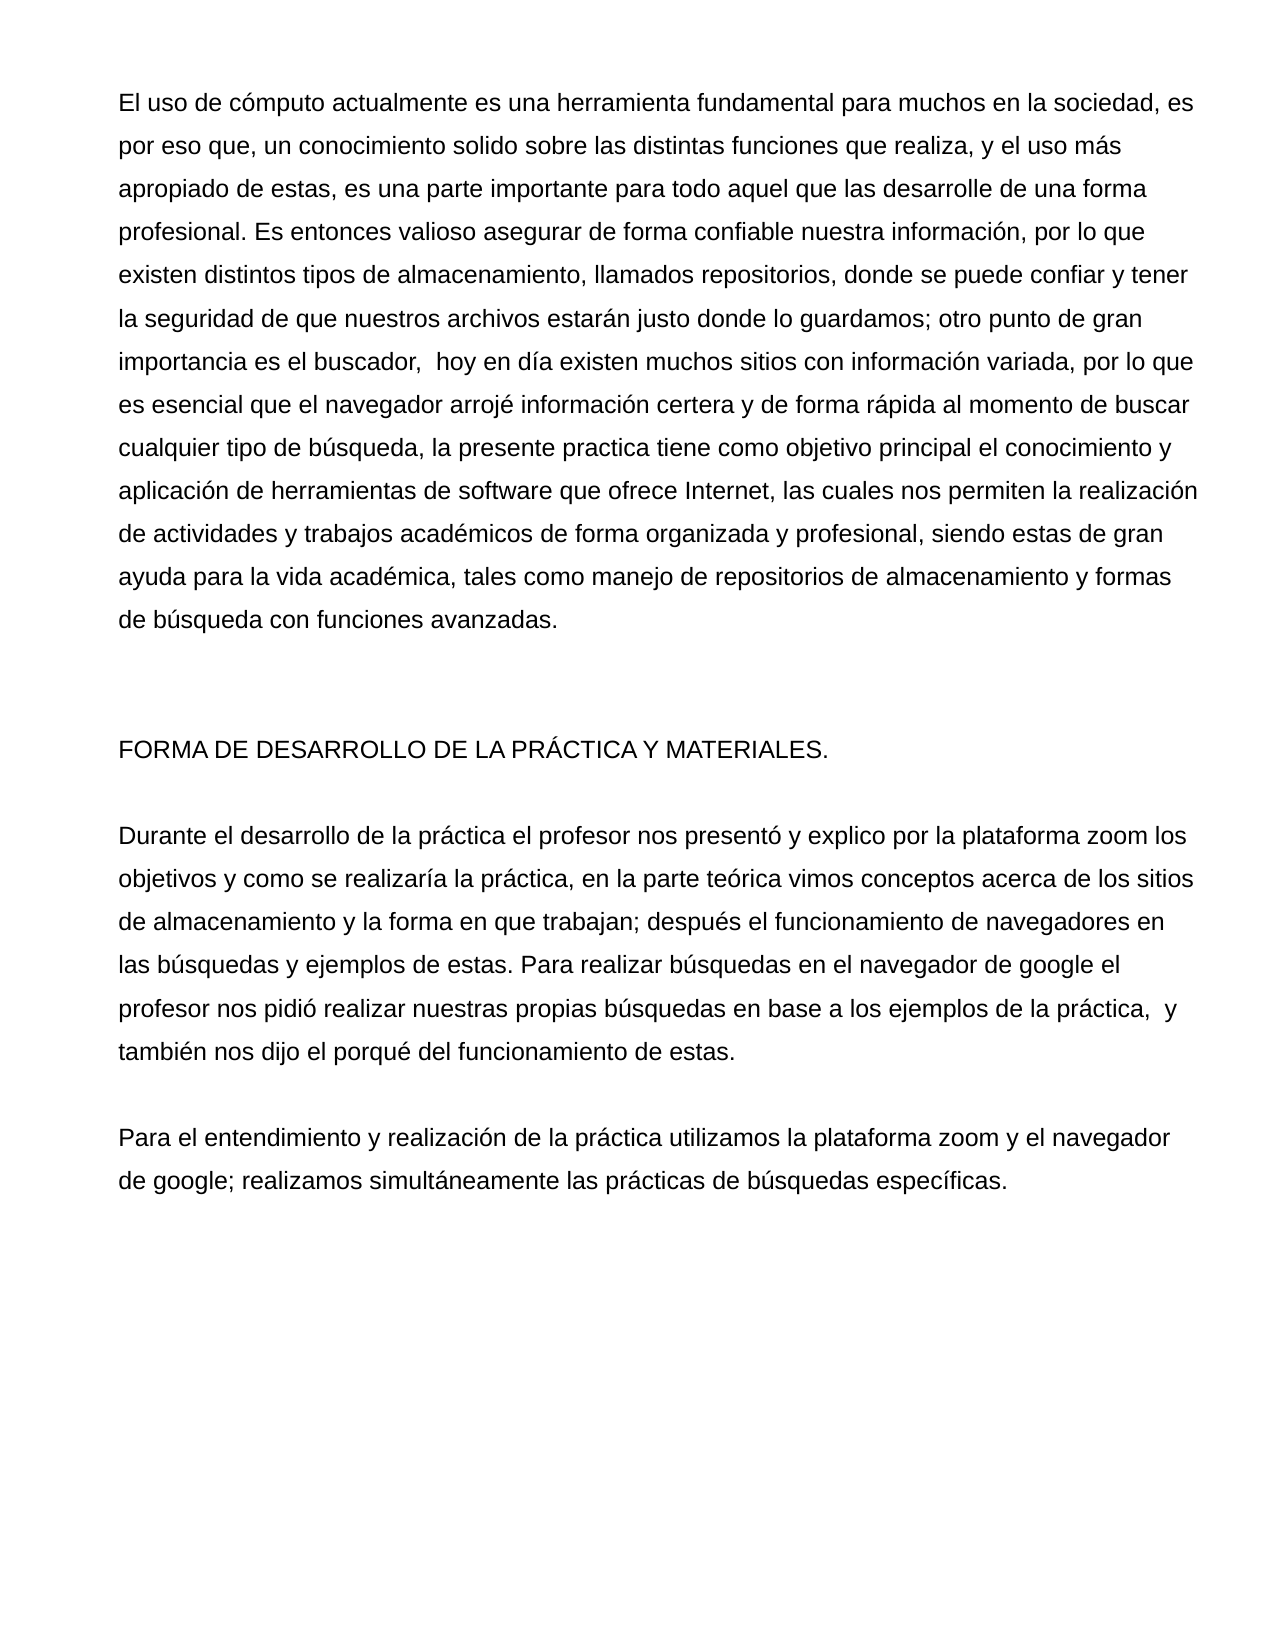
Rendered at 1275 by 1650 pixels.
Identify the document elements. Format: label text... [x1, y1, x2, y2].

text Durante el desarrollo de la práctica el profesor nos presentó y explico por la plataforma zoom los objetivos y como se realizaría la práctica, en la parte teórica vimos conceptos acerca de los sitios de almacenamiento y la forma en que trabajan; después el funcionamiento de navegadores en las búsquedas y ejemplos de estas. Para realizar búsquedas en el navegador de google el profesor nos pidió realizar nuestras propias búsquedas en base a los ejemplos de la práctica, y también nos dijo el porqué del funcionamiento de estas. [118, 821, 1205, 1065]
text Para el entendimiento y realización de la práctica utilizamos la plataforma zoom y el navegador de google; realizamos simultáneamente las prácticas de búsquedas específicas. [118, 1080, 1205, 1195]
text El uso de cómputo actualmente es una herramienta fundamental para muchos en la sociedad, es por eso que, un conocimiento solido sobre las distintas funciones que realiza, y el uso más apropiado de estas, es una parte importante para todo aquel que las desarrolle de una forma profesional. Es entonces valioso asegurar de forma confiable nuestra información, por lo que existen distintos tipos de almacenamiento, llamados repositorios, donde se puede confiar y tener la seguridad de que nuestros archivos estarán justo donde lo guardamos; otro punto de gran importancia es el buscador, hoy en día existen muchos sitios con información variada, por lo que es esencial que el navegador arrojé información certera y de forma rápida al momento de buscar cualquier tipo de búsqueda, la presente practica tiene como objetivo principal el conocimiento y aplicación de herramientas de software que ofrece Internet, las cuales nos permiten la realización de actividades y trabajos académicos de forma organizada y profesional, siendo estas de gran ayuda para la vida académica, tales como manejo de repositorios de almacenamiento y formas de búsqueda con funciones avanzadas. FORMA DE DESARROLLO DE LA PRÁCTICA Y MATERIALES. [118, 88, 1205, 763]
